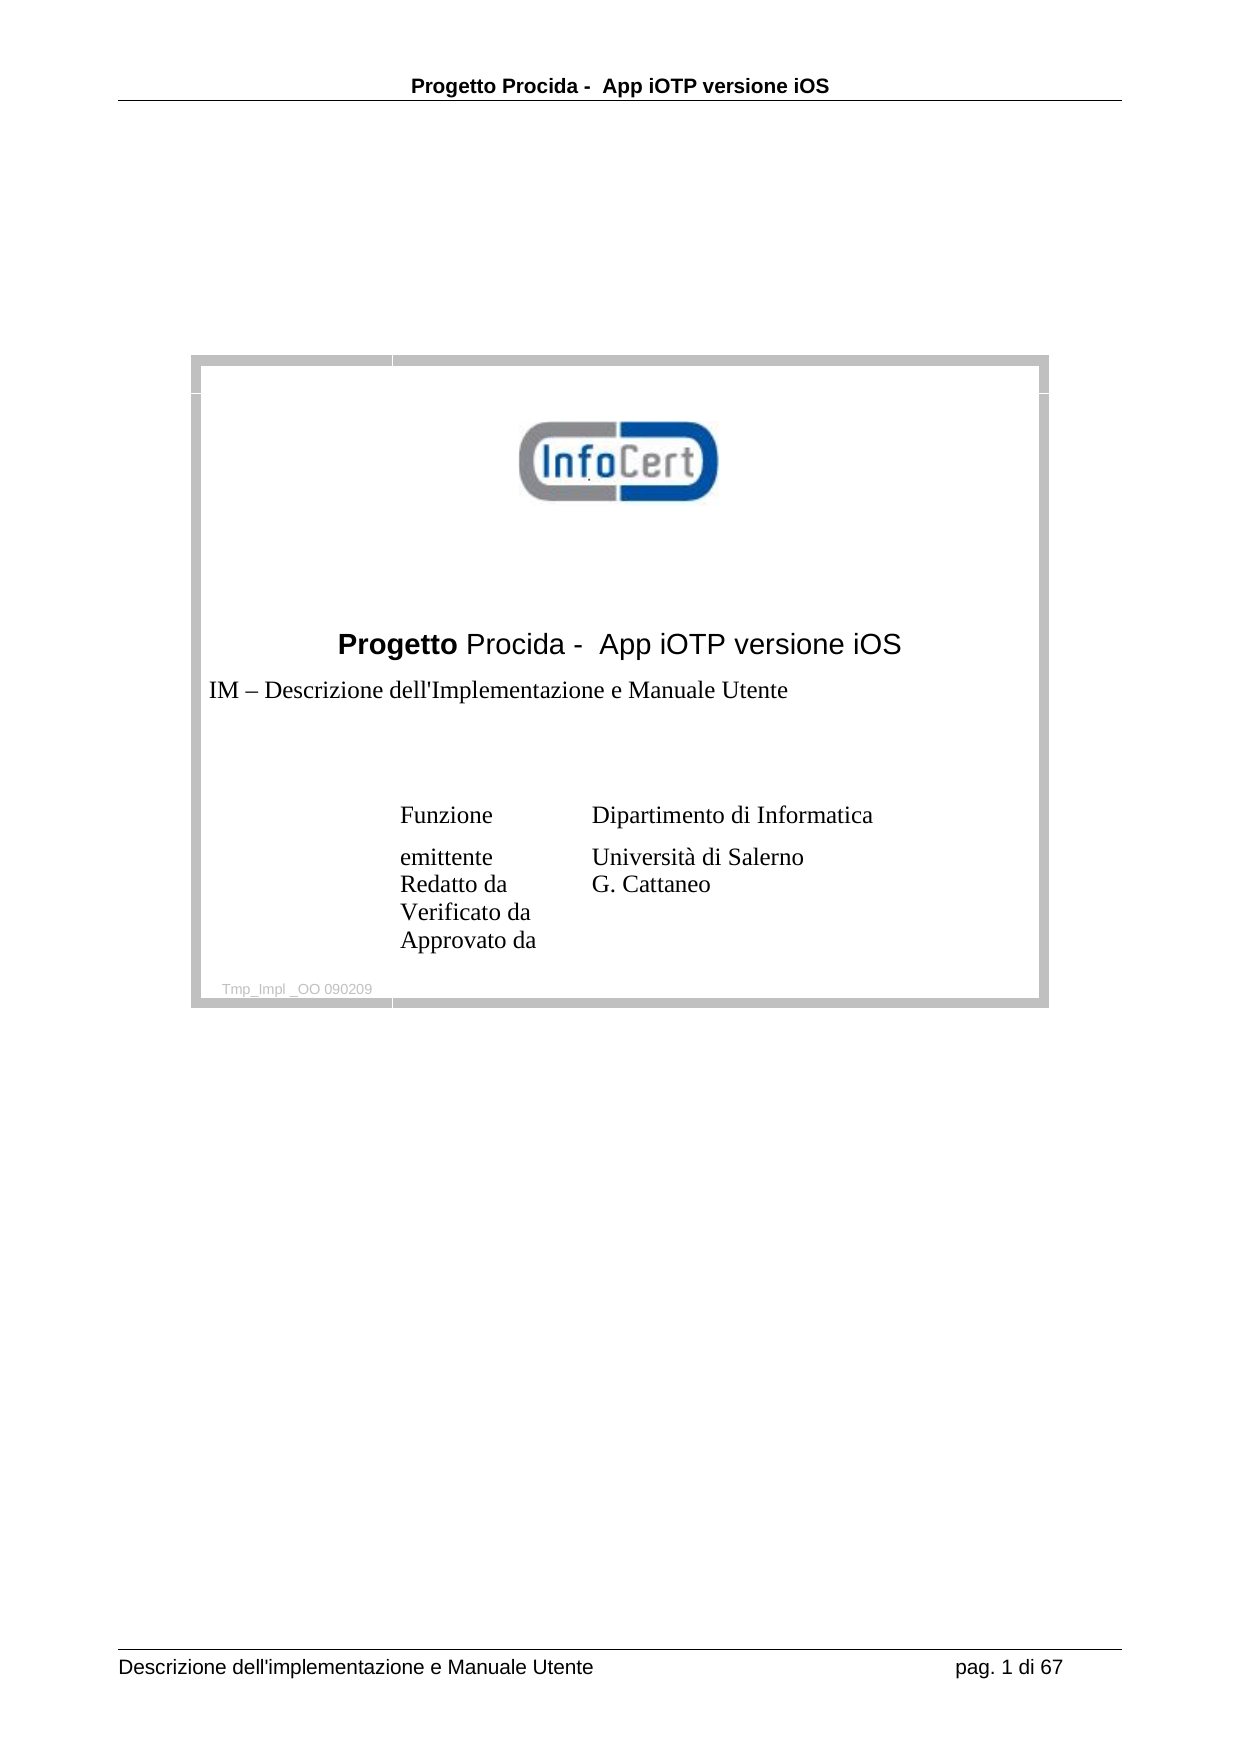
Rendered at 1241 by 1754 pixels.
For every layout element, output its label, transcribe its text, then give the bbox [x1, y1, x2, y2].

table_cell Tmp_Impl _OO 090209 [201, 981, 392, 998]
table_cell [939, 954, 1039, 981]
table_cell [584, 774, 939, 801]
table_cell [584, 746, 939, 774]
table_cell [201, 774, 392, 801]
table_cell [939, 981, 1039, 998]
table_cell [939, 746, 1039, 774]
table_cell [201, 871, 392, 898]
table_cell [201, 394, 1039, 547]
table_cell Progetto Procida - App iOTP versione iOS IM – Descrizione dell'Implementazione e Manuale Utente [201, 603, 1039, 746]
table_cell [584, 981, 939, 998]
table_cell <Nome Cognome> [584, 898, 1039, 926]
table_cell [393, 981, 584, 998]
table_cell [201, 926, 392, 954]
table_header [584, 366, 939, 393]
table_cell Dipartimento di Informatica Università di Salerno [584, 801, 939, 871]
table_cell [939, 801, 1039, 871]
table_cell [939, 871, 1039, 898]
table_cell [201, 547, 392, 575]
table_cell Funzione emittente [393, 801, 584, 871]
table_cell [201, 954, 392, 981]
table_cell <Nome Cognome> [584, 926, 1039, 954]
table_cell [393, 954, 584, 981]
table_cell [939, 575, 1039, 603]
table_cell [939, 774, 1039, 801]
table_cell [201, 746, 392, 774]
table_cell G. Cattaneo [584, 871, 939, 898]
picture [518, 421, 722, 506]
table_header [939, 366, 1039, 393]
table_cell [201, 898, 392, 926]
table_cell Approvato da [393, 926, 584, 954]
table_cell [393, 774, 584, 801]
table_cell [201, 575, 392, 603]
table_cell [393, 547, 584, 575]
table_cell Verificato da [393, 898, 584, 926]
table_cell [939, 547, 1039, 575]
table_cell [201, 801, 392, 871]
table_cell [584, 547, 939, 575]
table_header [393, 366, 584, 393]
table_cell [393, 746, 584, 774]
table_header [201, 366, 392, 393]
table_cell [393, 575, 584, 603]
table_cell [584, 575, 939, 603]
table_cell Redatto da [393, 871, 584, 898]
table_cell [584, 954, 939, 981]
